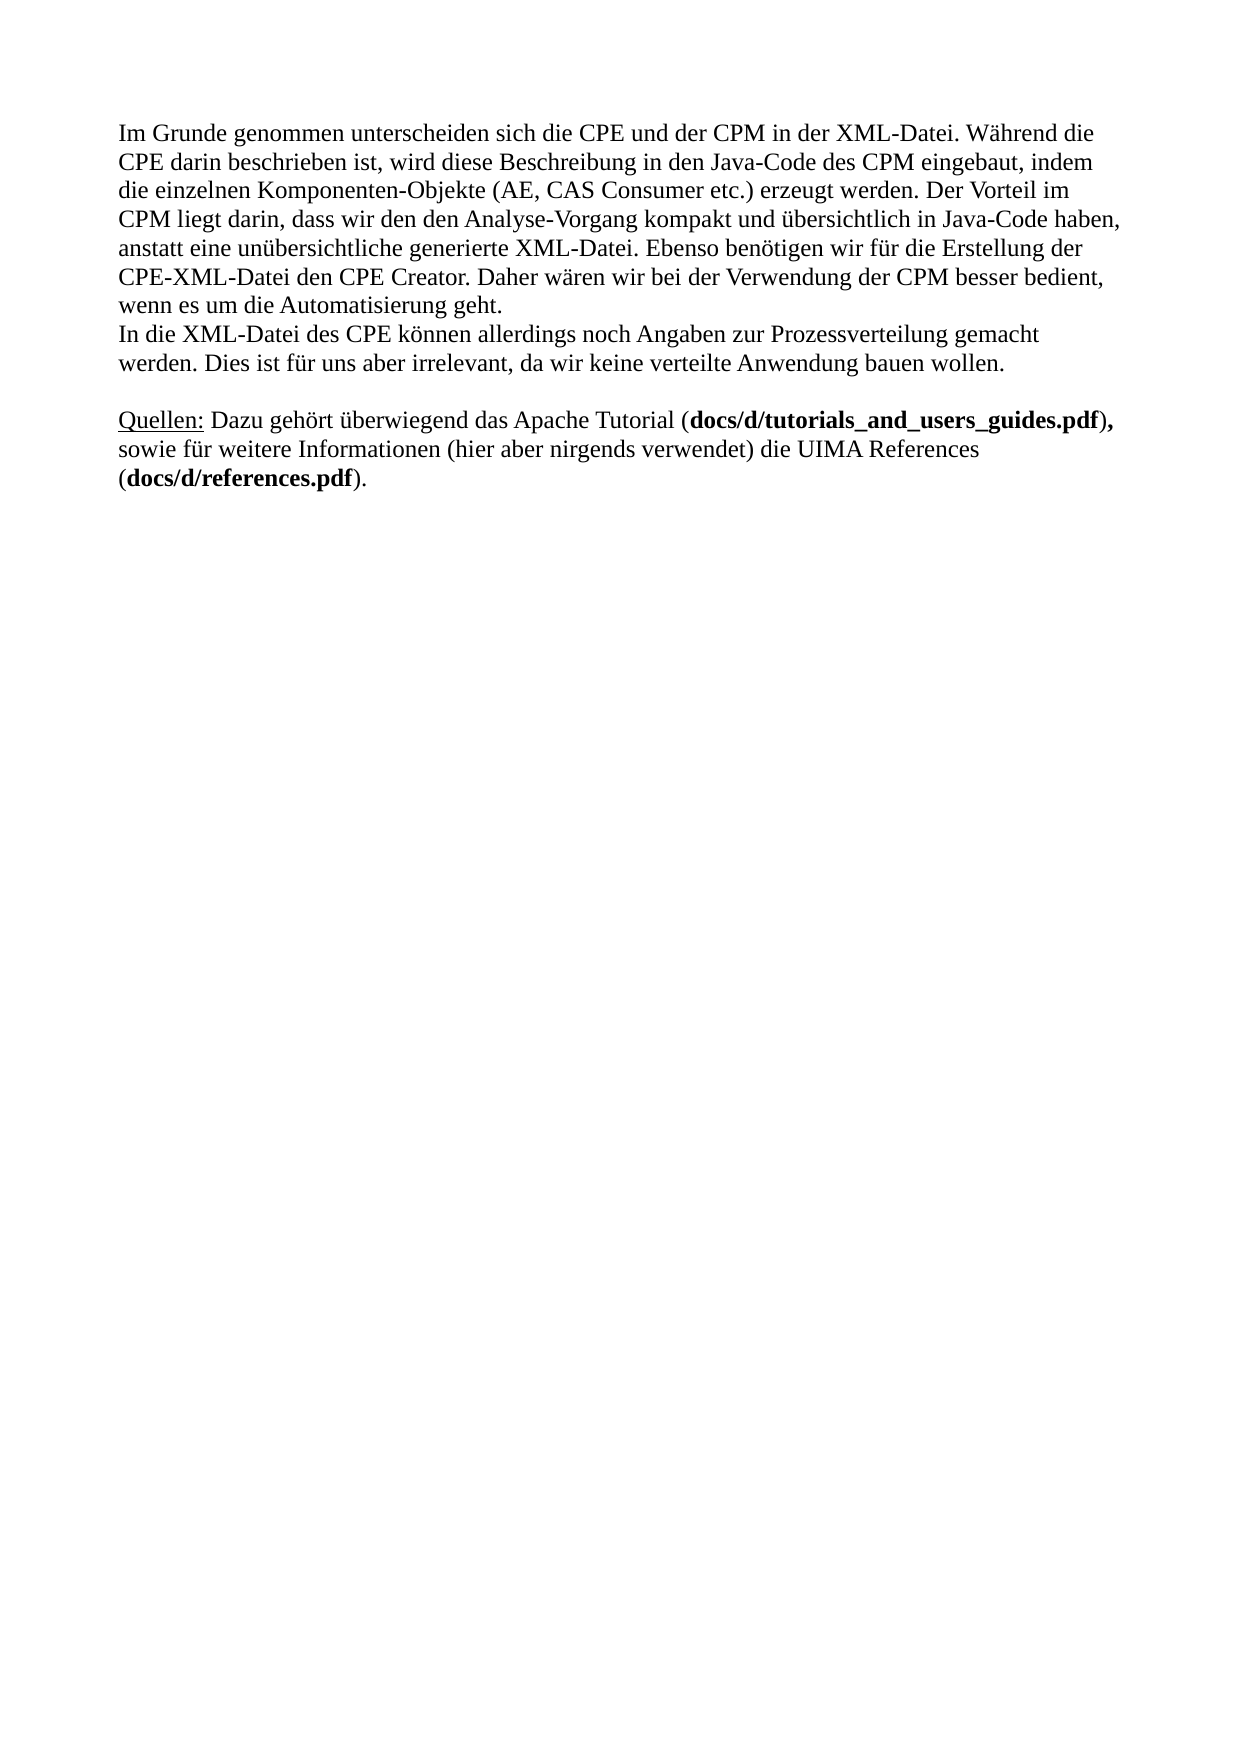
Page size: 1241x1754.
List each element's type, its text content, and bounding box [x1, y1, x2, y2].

text In die XML-Datei des CPE können allerdings noch Angaben zur Prozessverteilung gemacht werden. Dies ist für uns aber irrelevant, da wir keine verteilte Anwendung bauen wollen. [118, 319, 1122, 377]
text Im Grunde genommen unterscheiden sich die CPE und der CPM in der XML-Datei. Während die CPE darin beschrieben ist, wird diese Beschreibung in den Java-Code des CPM eingebaut, indem die einzelnen Komponenten-Objekte (AE, CAS Consumer etc.) erzeugt werden. Der Vorteil im CPM liegt darin, dass wir den den Analyse-Vorgang kompakt und übersichtlich in Java-Code haben, anstatt eine unübersichtliche generierte XML-Datei. Ebenso benötigen wir für die Erstellung der CPE-XML-Datei den CPE Creator. Daher wären wir bei der Verwendung der CPM besser bedient, wenn es um die Automatisierung geht. [118, 118, 1122, 319]
text Quellen: Dazu gehört überwiegend das Apache Tutorial (docs/d/tutorials_and_users_guides.pdf), sowie für weitere Informationen (hier aber nirgends verwendet) die UIMA References (docs/d/references.pdf). [118, 406, 1122, 492]
